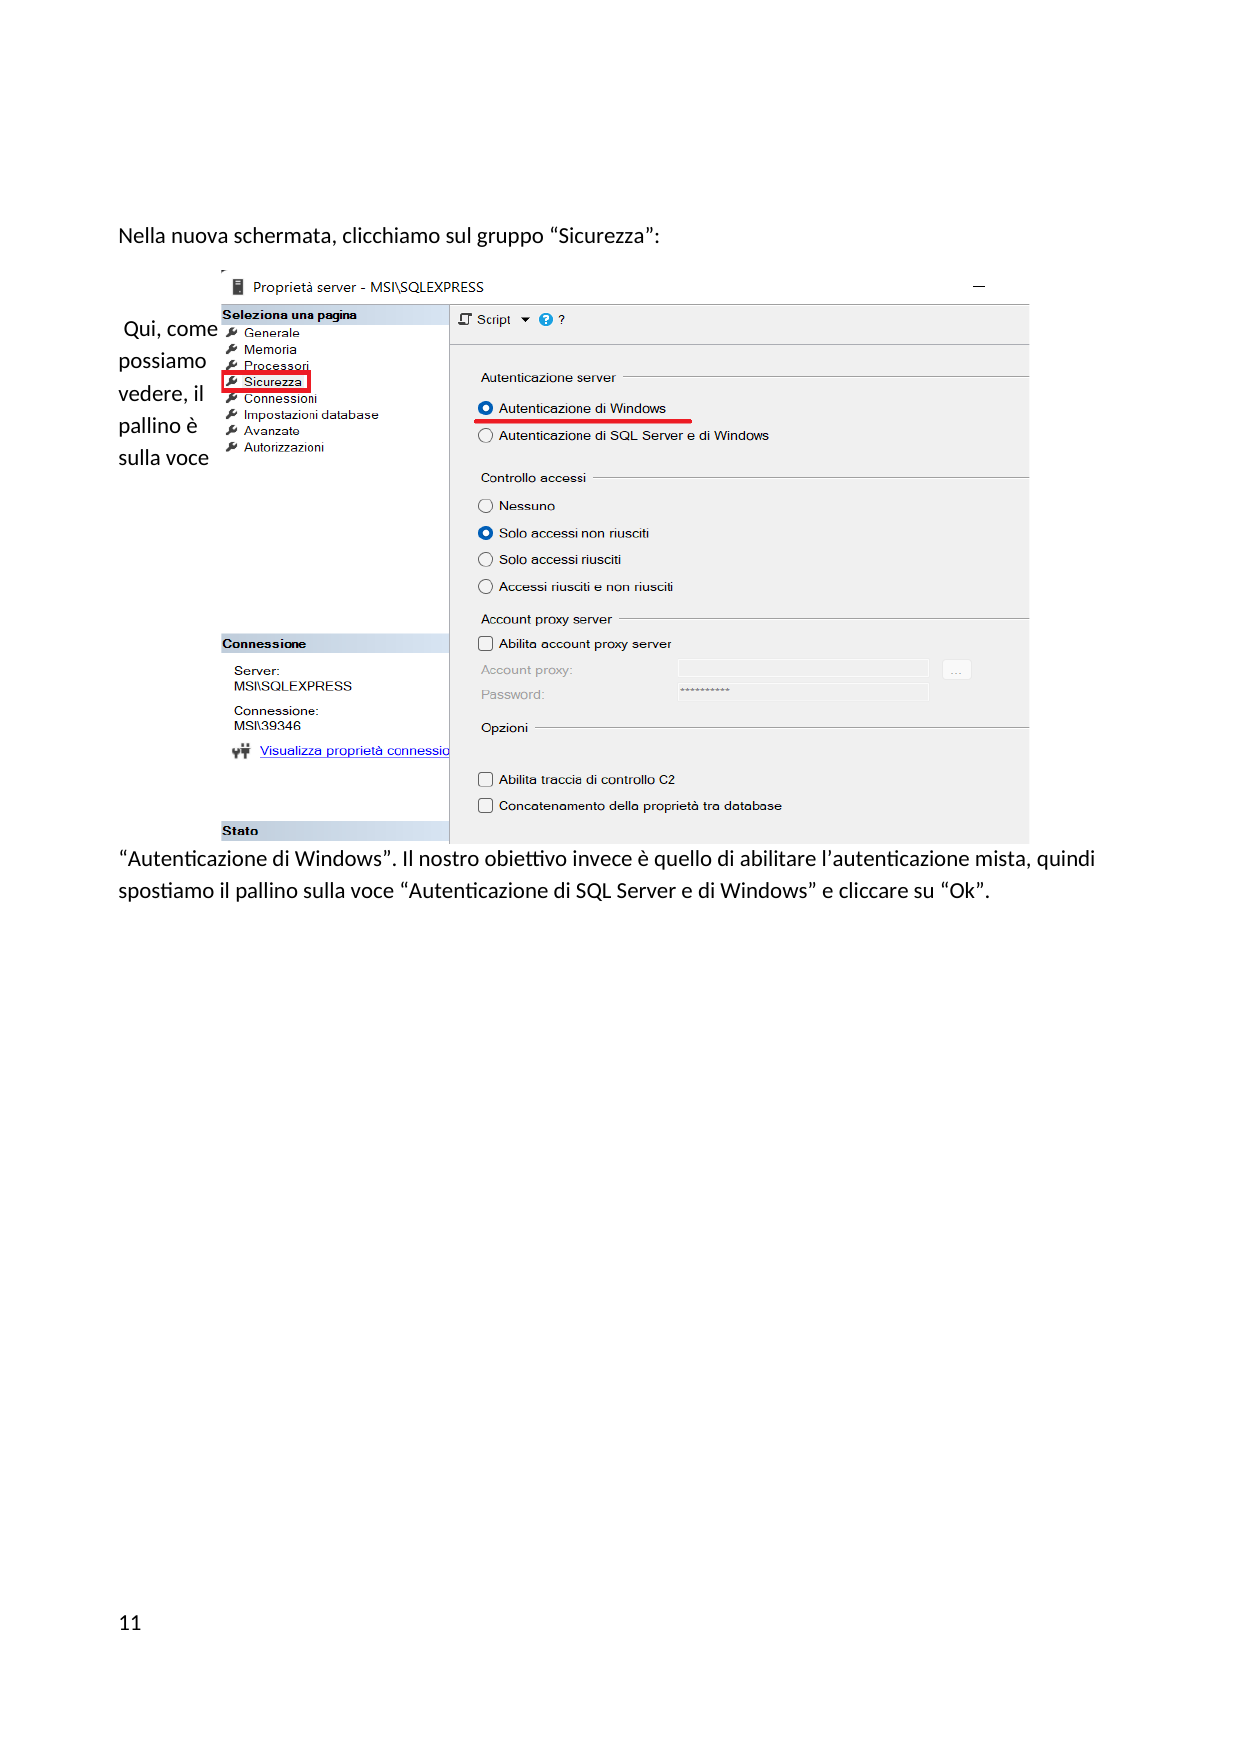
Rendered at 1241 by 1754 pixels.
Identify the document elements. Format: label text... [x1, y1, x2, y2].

picture [221, 270, 1030, 844]
text Qui, come possiamo vedere, il pallino è sulla voce “Autenticazione di Windows”. Il nostro obiettivo invece è quello di abilitare l’autenticazione mista, quindi spostiamo il pallino sulla voce “Autenticazione di SQL Server e di Windows” e cliccare su “Ok”. [118, 314, 1122, 904]
text Nella nuova schermata, clicchiamo sul gruppo “Sicurezza”: [118, 221, 1122, 249]
